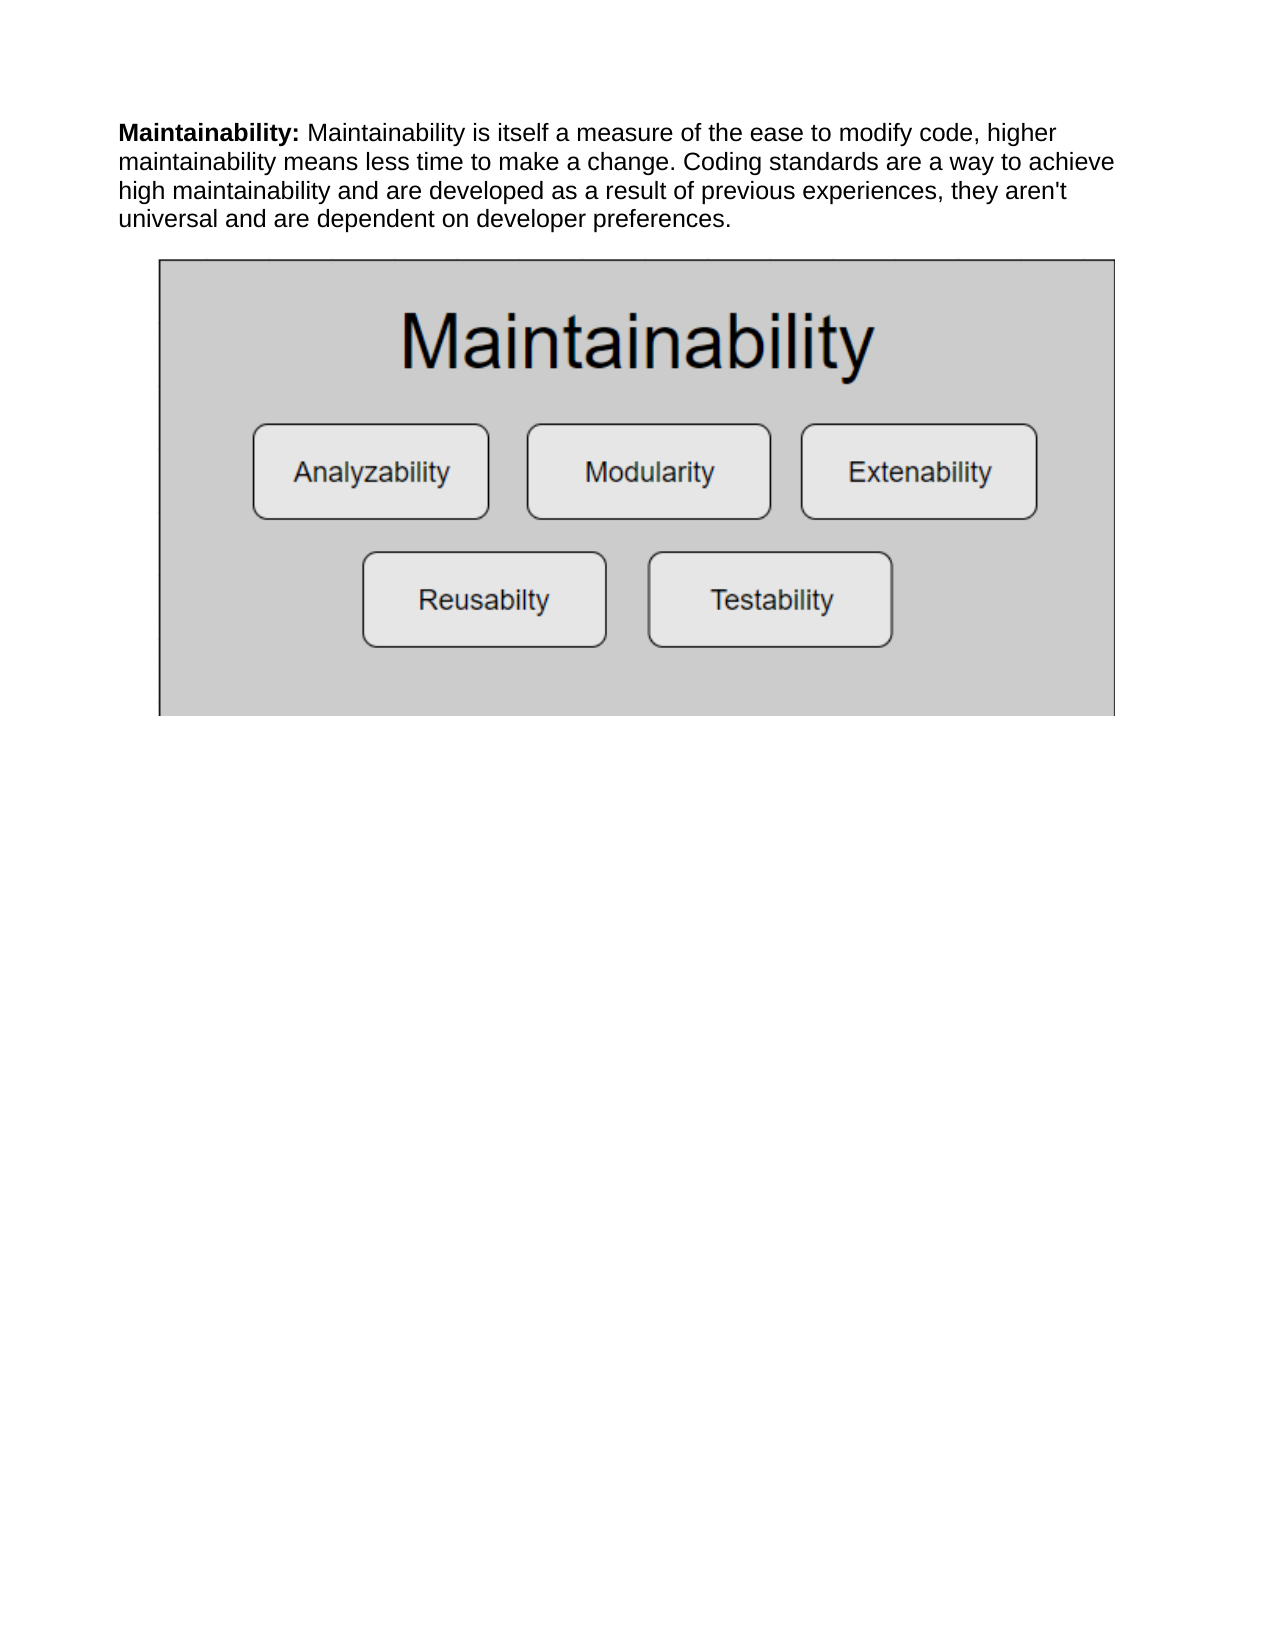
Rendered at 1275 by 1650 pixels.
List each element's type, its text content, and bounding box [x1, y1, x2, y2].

text Maintainability: Maintainability is itself a measure of the ease to modify code, higher maintainability means less time to make a change. Coding standards are a way to achieve high maintainability and are developed as a result of previous experiences, they aren't universal and are dependent on developer preferences. [118, 118, 1157, 233]
